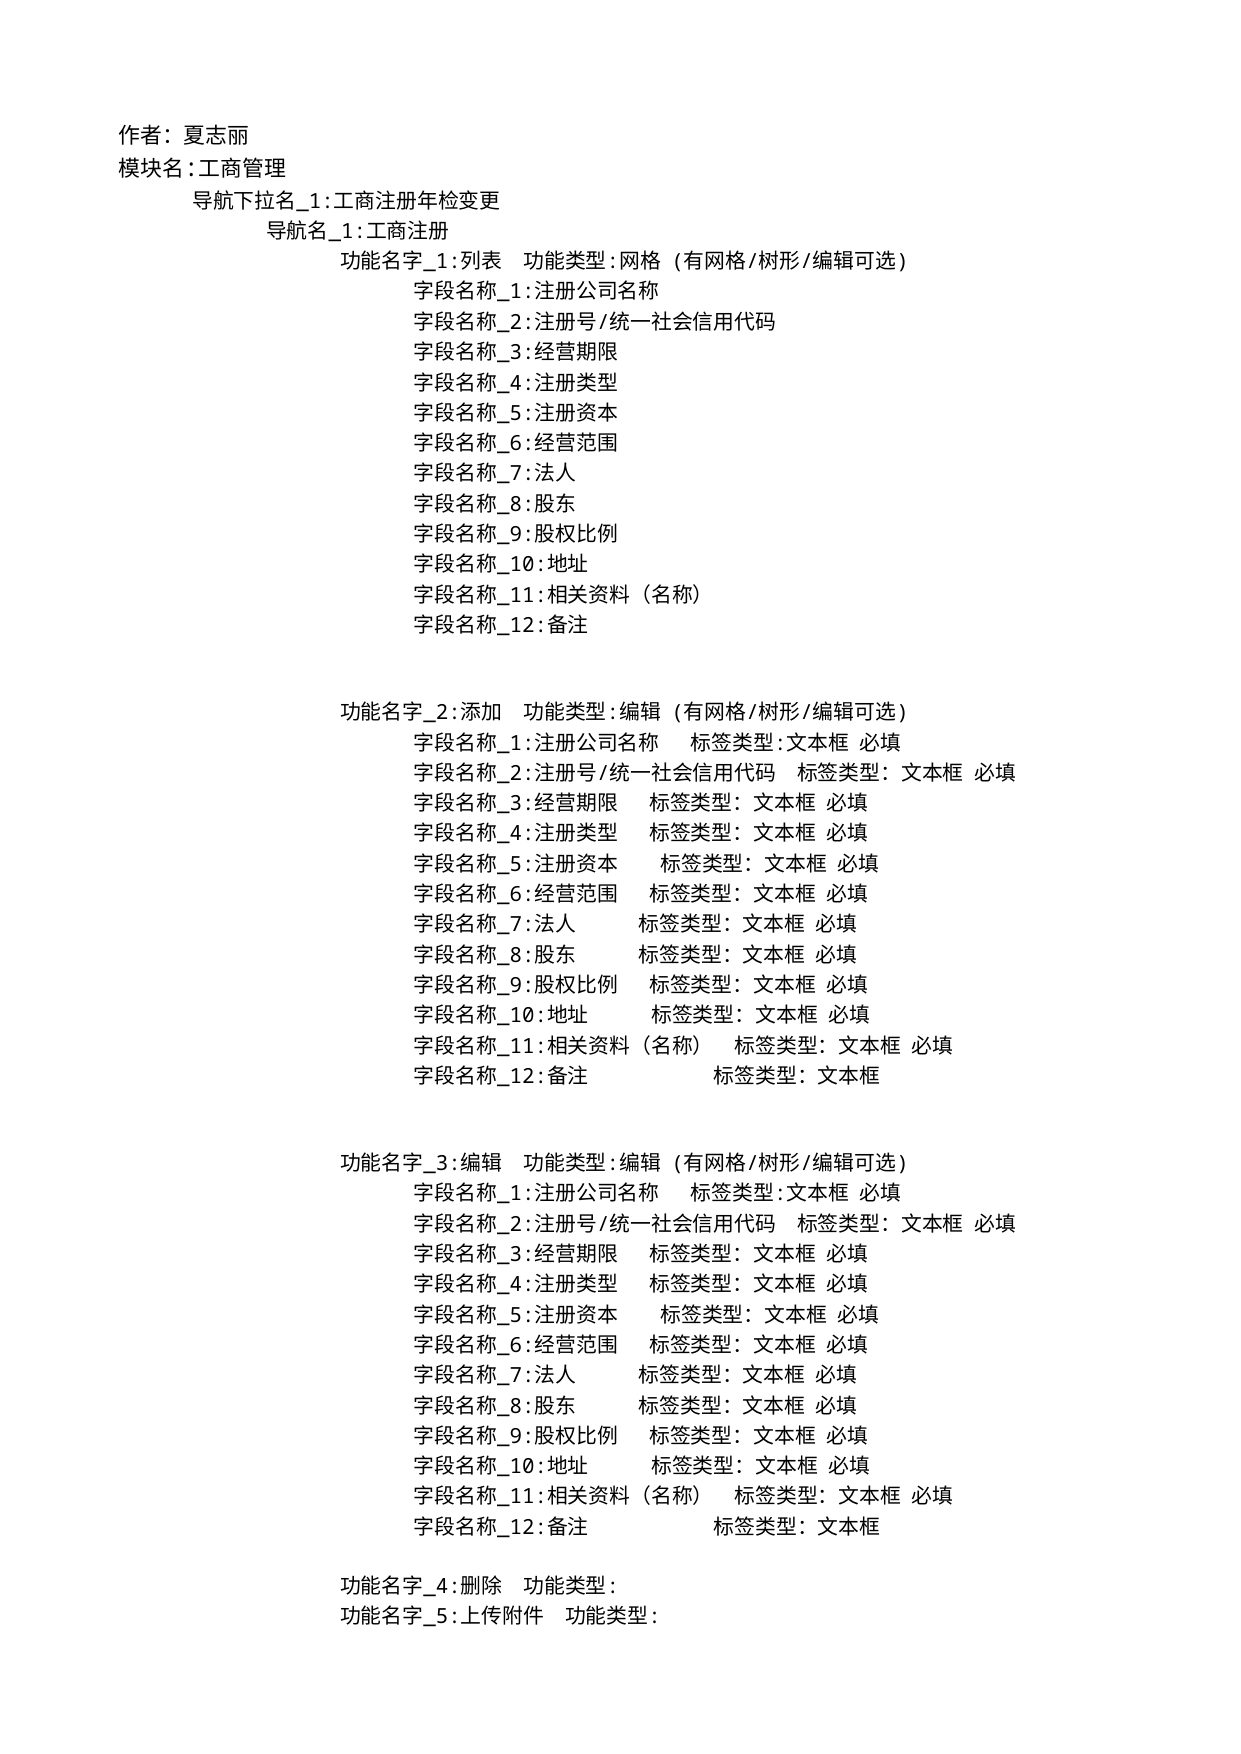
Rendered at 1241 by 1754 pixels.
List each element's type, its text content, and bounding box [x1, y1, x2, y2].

text 字段名称_3:经营期限 标签类型：文本框 必填 [118, 1237, 1122, 1268]
text 字段名称_3:经营期限 [118, 335, 1122, 366]
text 字段名称_9:股权比例 标签类型：文本框 必填 [118, 1419, 1122, 1449]
text 字段名称_12:备注 标签类型：文本框 [118, 1510, 1122, 1540]
text 字段名称_8:股东 标签类型：文本框 必填 [118, 1389, 1122, 1419]
text 字段名称_11:相关资料（名称） 标签类型：文本框 必填 [118, 1029, 1122, 1059]
text 字段名称_6:经营范围 [118, 426, 1122, 457]
text 字段名称_6:经营范围 标签类型：文本框 必填 [118, 877, 1122, 908]
text 字段名称_1:注册公司名称 标签类型:文本框 必填 [118, 1177, 1122, 1207]
text 字段名称_7:法人 标签类型：文本框 必填 [118, 1358, 1122, 1389]
text 字段名称_10:地址 [118, 548, 1122, 578]
text 作者：夏志丽 [118, 118, 1122, 150]
text 字段名称_9:股权比例 标签类型：文本框 必填 [118, 968, 1122, 998]
text 字段名称_9:股权比例 [118, 517, 1122, 548]
text 导航下拉名_1:工商注册年检变更 [118, 184, 1122, 214]
text 字段名称_4:注册类型 标签类型：文本框 必填 [118, 1268, 1122, 1298]
text 导航名_1:工商注册 [118, 214, 1122, 244]
text 字段名称_12:备注 [118, 608, 1122, 638]
text 字段名称_7:法人 标签类型：文本框 必填 [118, 908, 1122, 938]
text 字段名称_10:地址 标签类型：文本框 必填 [118, 1449, 1122, 1480]
text 字段名称_5:注册资本 [118, 396, 1122, 426]
text 功能名字_3:编辑 功能类型:编辑 (有网格/树形/编辑可选) [118, 1146, 1122, 1177]
text 字段名称_6:经营范围 标签类型：文本框 必填 [118, 1328, 1122, 1358]
text 功能名字_2:添加 功能类型:编辑 (有网格/树形/编辑可选) [118, 695, 1122, 726]
text 字段名称_4:注册类型 [118, 366, 1122, 396]
text 字段名称_12:备注 标签类型：文本框 [118, 1059, 1122, 1089]
text 字段名称_7:法人 [118, 457, 1122, 487]
text 模块名:工商管理 [118, 150, 1122, 184]
text 字段名称_2:注册号/统一社会信用代码 [118, 305, 1122, 335]
text 字段名称_2:注册号/统一社会信用代码 标签类型：文本框 必填 [118, 1207, 1122, 1237]
text 字段名称_1:注册公司名称 [118, 275, 1122, 305]
text 字段名称_5:注册资本 标签类型：文本框 必填 [118, 1298, 1122, 1328]
text 字段名称_4:注册类型 标签类型：文本框 必填 [118, 817, 1122, 847]
text 功能名字_1:列表 功能类型:网格 (有网格/树形/编辑可选) [118, 244, 1122, 275]
text 功能名字_4:删除 功能类型: [118, 1569, 1122, 1599]
text 字段名称_11:相关资料（名称） 标签类型：文本框 必填 [118, 1480, 1122, 1510]
text 字段名称_1:注册公司名称 标签类型:文本框 必填 [118, 726, 1122, 756]
text 字段名称_3:经营期限 标签类型：文本框 必填 [118, 786, 1122, 817]
text 字段名称_8:股东 [118, 487, 1122, 517]
text 功能名字_5:上传附件 功能类型: [118, 1599, 1122, 1629]
text 字段名称_10:地址 标签类型：文本框 必填 [118, 998, 1122, 1029]
text 字段名称_8:股东 标签类型：文本框 必填 [118, 938, 1122, 968]
text 字段名称_5:注册资本 标签类型：文本框 必填 [118, 847, 1122, 877]
text 字段名称_2:注册号/统一社会信用代码 标签类型：文本框 必填 [118, 756, 1122, 786]
text 字段名称_11:相关资料（名称） [118, 578, 1122, 608]
